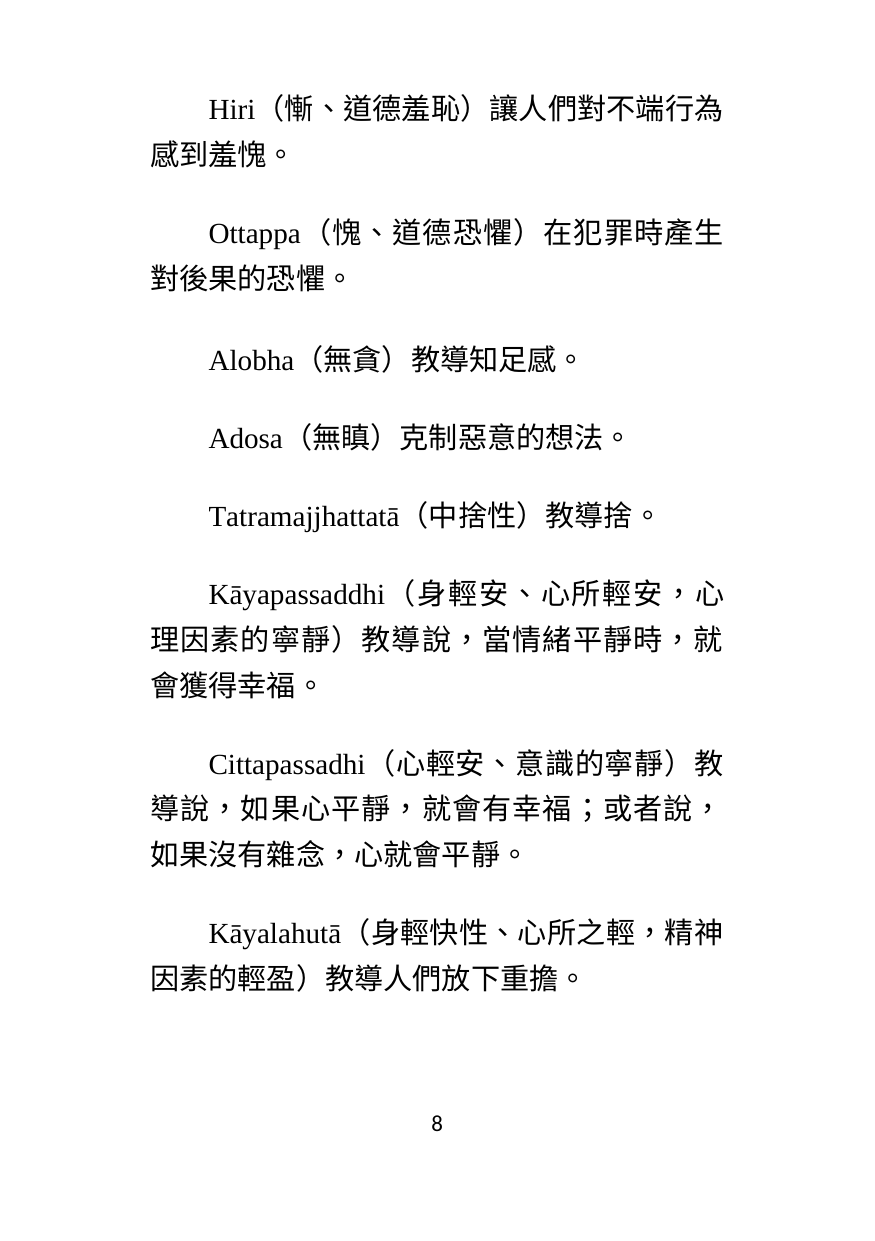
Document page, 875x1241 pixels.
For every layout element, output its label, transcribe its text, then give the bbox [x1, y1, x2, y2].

text Cittapassadhi（心輕安、意識的寧靜）教導說，如果心平靜，就會有幸福；或者說，如果沒有雜念，心就會平靜。 [150, 743, 724, 874]
text Alobha（無貪）教導知足感。 [150, 336, 724, 378]
text Tatramajjhattatā（中捨性）教導捨。 [150, 495, 724, 535]
text Kāyapassaddhi（身輕安、心所輕安，心理因素的寧靜）教導說，當情緒平靜時，就會獲得幸福。 [150, 573, 724, 704]
text Hiri（慚、道德羞恥）讓人們對不端行為感到羞愧。 [150, 88, 724, 174]
text Adosa（無瞋）克制惡意的想法。 [150, 417, 724, 457]
text Kāyalahutā（身輕快性、心所之輕，精神因素的輕盈）教導人們放下重擔。 [150, 912, 724, 998]
text Ottappa（愧、道德恐懼）在犯罪時產生對後果的恐懼。 [150, 212, 724, 298]
